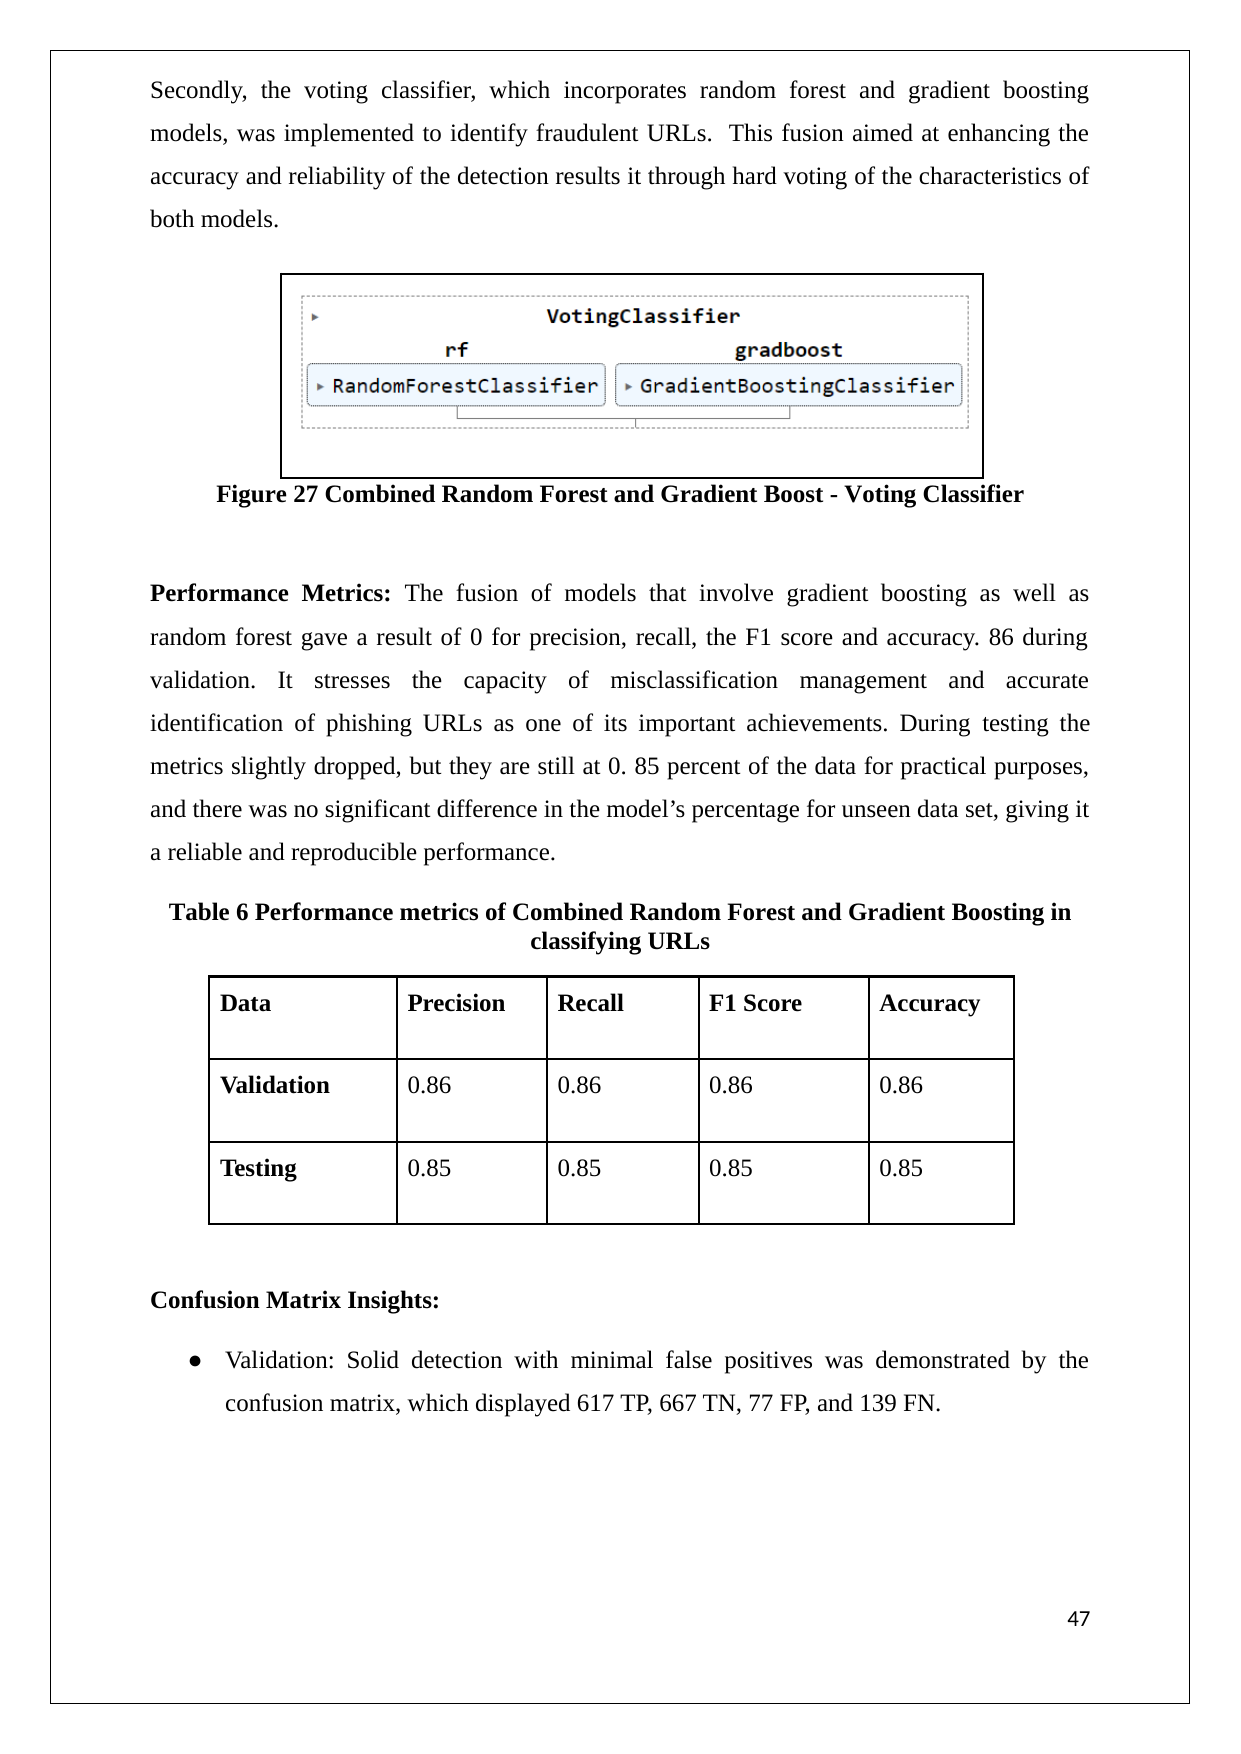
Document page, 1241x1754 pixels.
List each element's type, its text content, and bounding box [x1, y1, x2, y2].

text Table 6 Performance metrics of Combined Random Forest and Gradient Boosting in classifying URLs [150, 897, 1090, 954]
table_header Accuracy [870, 978, 1013, 1058]
table_header Recall [548, 978, 698, 1058]
list Validation: Solid detection with minimal false positives was demonstrated by the confusion matrix, which displayed 617 TP, 667 TN, 77 FP, and 139 FN. [187, 1345, 1090, 1417]
table_header [282, 275, 982, 477]
table_cell 0.86 [700, 1060, 868, 1141]
table_cell 0.85 [398, 1143, 546, 1223]
text Secondly, the voting classifier, which incorporates random forest and gradient boosting models, was implemented to identify fraudulent URLs. This fusion aimed at enhancing the accuracy and reliability of the detection results it through hard voting of the characteristics of both models. [150, 75, 1090, 233]
table_cell Testing [210, 1143, 396, 1223]
table_cell Validation [210, 1060, 396, 1141]
table_cell 0.86 [398, 1060, 546, 1141]
table_header Data [210, 978, 396, 1058]
table_header F1 Score [700, 978, 868, 1058]
text Confusion Matrix Insights: [150, 1285, 1090, 1314]
table_cell 0.86 [548, 1060, 698, 1141]
table_cell 0.85 [700, 1143, 868, 1223]
table_cell 0.85 [548, 1143, 698, 1223]
table_cell 0.85 [870, 1143, 1013, 1223]
table_cell 0.86 [870, 1060, 1013, 1141]
text Performance Metrics: The fusion of models that involve gradient boosting as well as random forest gave a result of 0 for precision, recall, the F1 score and accuracy. 86 during validation. It stresses the capacity of misclassification management and accurate identification of phishing URLs as one of its important achievements. During testing the metrics slightly dropped, but they are still at 0. 85 percent of the data for practical purposes, and there was no significant difference in the model’s percentage for unseen data set, giving it a reliable and reproducible performance. [150, 578, 1090, 866]
text Figure 27 Combined Random Forest and Gradient Boost - Voting Classifier [150, 479, 1090, 508]
table_header Precision [398, 978, 546, 1058]
